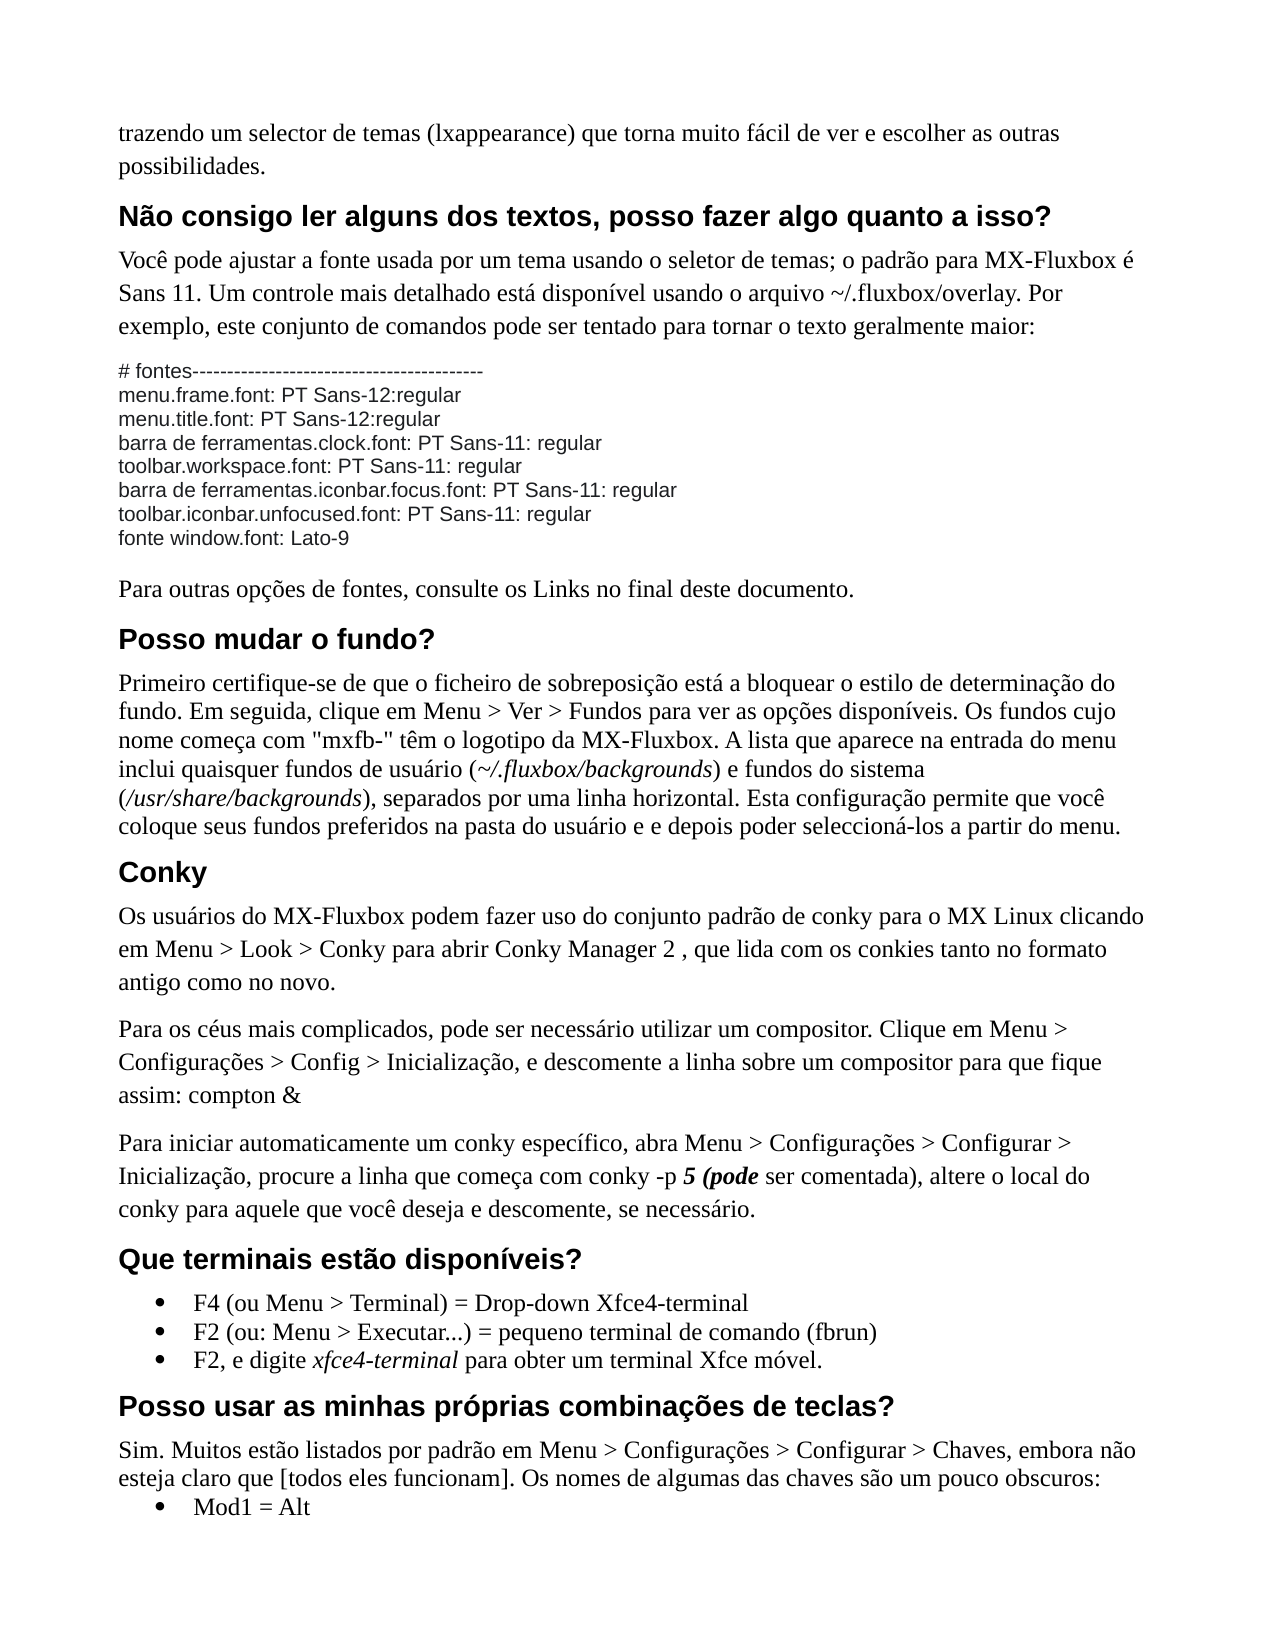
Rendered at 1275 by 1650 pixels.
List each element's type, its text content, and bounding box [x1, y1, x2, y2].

subtitle Posso mudar o fundo? [118, 622, 1157, 655]
text Os usuários do MX-Fluxbox podem fazer uso do conjunto padrão de conky para o MX Linux clicando em Menu > Look > Conky para abrir Conky Manager 2 , que lida com os conkies tanto no formato antigo como no novo. [118, 901, 1157, 996]
subtitle Conky [118, 855, 1157, 888]
text Você pode ajustar a fonte usada por um tema usando o seletor de temas; o padrão para MX-Fluxbox é Sans 11. Um controle mais detalhado está disponível usando o arquivo ~/.fluxbox/overlay. Por exemplo, este conjunto de comandos pode ser tentado para tornar o texto geralmente maior: [118, 245, 1157, 339]
subtitle Posso usar as minhas próprias combinações de teclas? [118, 1389, 1157, 1422]
subtitle Não consigo ler alguns dos textos, posso fazer algo quanto a isso? [118, 199, 1157, 232]
text trazendo um selector de temas (lxappearance) que torna muito fácil de ver e escolher as outras possibilidades. [118, 118, 1157, 180]
list Mod1 = Alt [156, 1492, 1157, 1521]
text # fontes------------------------------------------ menu.frame.font: PT Sans-12:regular menu.title.font: PT Sans-12:regular barra de ferramentas.clock.font: PT Sans-11: regular toolbar.workspace.font: PT Sans-11: regular barra de ferramentas.iconbar.focus.font: PT Sans-11: regular toolbar.iconbar.unfocused.font: PT Sans-11: regular fonte window.font: Lato-9 [118, 358, 1157, 550]
text Sim. Muitos estão listados por padrão em Menu > Configurações > Configurar > Chaves, embora não esteja claro que [todos eles funcionam]. Os nomes de algumas das chaves são um pouco obscuros: [118, 1435, 1157, 1492]
text Primeiro certifique-se de que o ficheiro de sobreposição está a bloquear o estilo de determinação do fundo. Em seguida, clique em Menu > Ver > Fundos para ver as opções disponíveis. Os fundos cujo nome começa com "mxfb-" têm o logotipo da MX-Fluxbox. A lista que aparece na entrada do menu inclui quaisquer fundos de usuário (~/.fluxbox/backgrounds) e fundos do sistema (/usr/share/backgrounds), separados por uma linha horizontal. Esta configuração permite que você coloque seus fundos preferidos na pasta do usuário e e depois poder seleccioná-los a partir do menu. [118, 668, 1157, 840]
text Para os céus mais complicados, pode ser necessário utilizar um compositor. Clique em Menu > Configurações > Config > Inicialização, e descomente a linha sobre um compositor para que fique assim: compton & [118, 1014, 1157, 1109]
subtitle Que terminais estão disponíveis? [118, 1242, 1157, 1275]
text Para outras opções de fontes, consulte os Links no final deste documento. [118, 574, 1157, 603]
list F2 (ou: Menu > Executar...) = pequeno terminal de comando (fbrun) [156, 1317, 1157, 1345]
text Para iniciar automaticamente um conky específico, abra Menu > Configurações > Configurar > Inicialização, procure a linha que começa com conky -p 5 (pode ser comentada), altere o local do conky para aquele que você deseja e descomente, se necessário. [118, 1128, 1157, 1223]
list F2, e digite xfce4-terminal para obter um terminal Xfce móvel. [156, 1345, 1157, 1374]
list F4 (ou Menu > Terminal) = Drop-down Xfce4-terminal [156, 1288, 1157, 1317]
